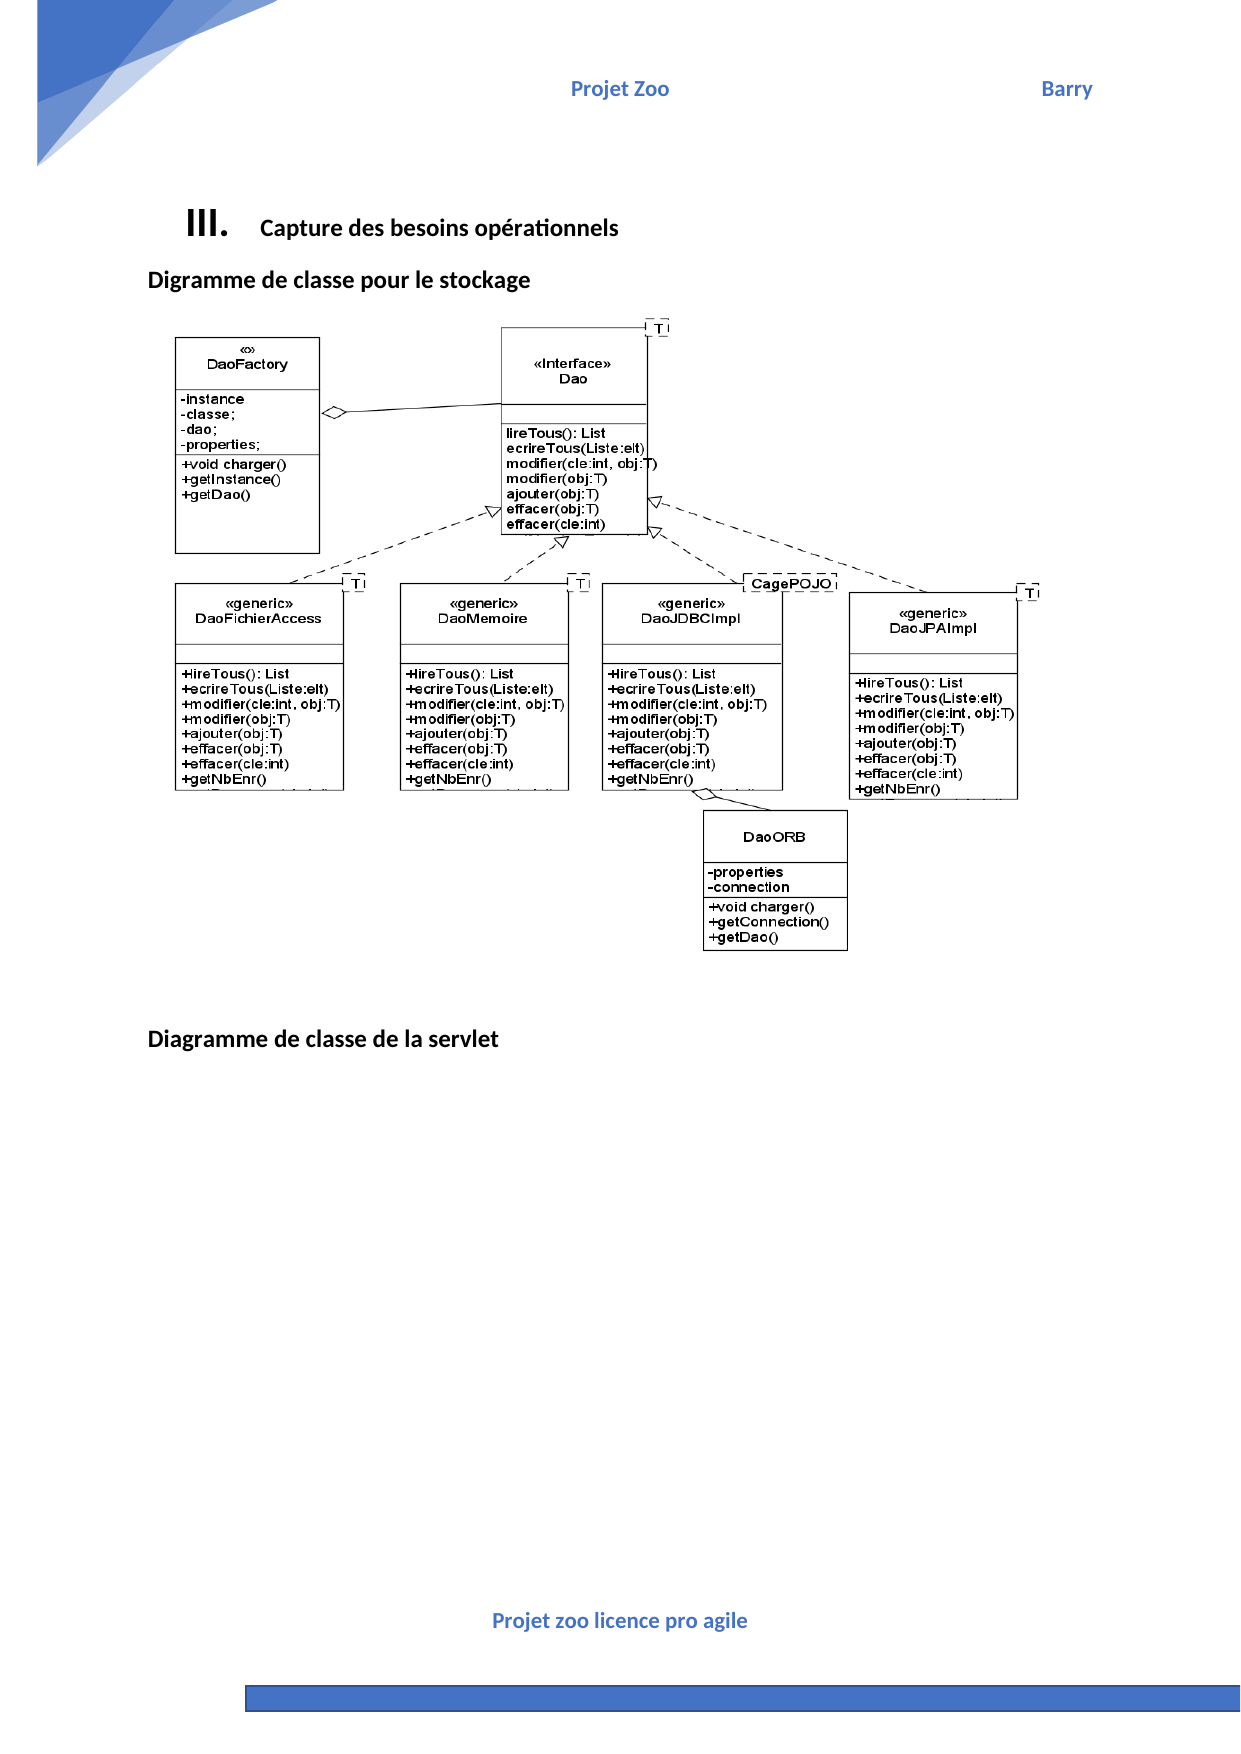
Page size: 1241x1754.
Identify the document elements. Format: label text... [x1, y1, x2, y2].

list Capture des besoins opérationnels [185, 196, 1093, 246]
text Digramme de classe pour le stockage [148, 264, 1093, 295]
text Diagramme de classe de la servlet [148, 1023, 1093, 1054]
